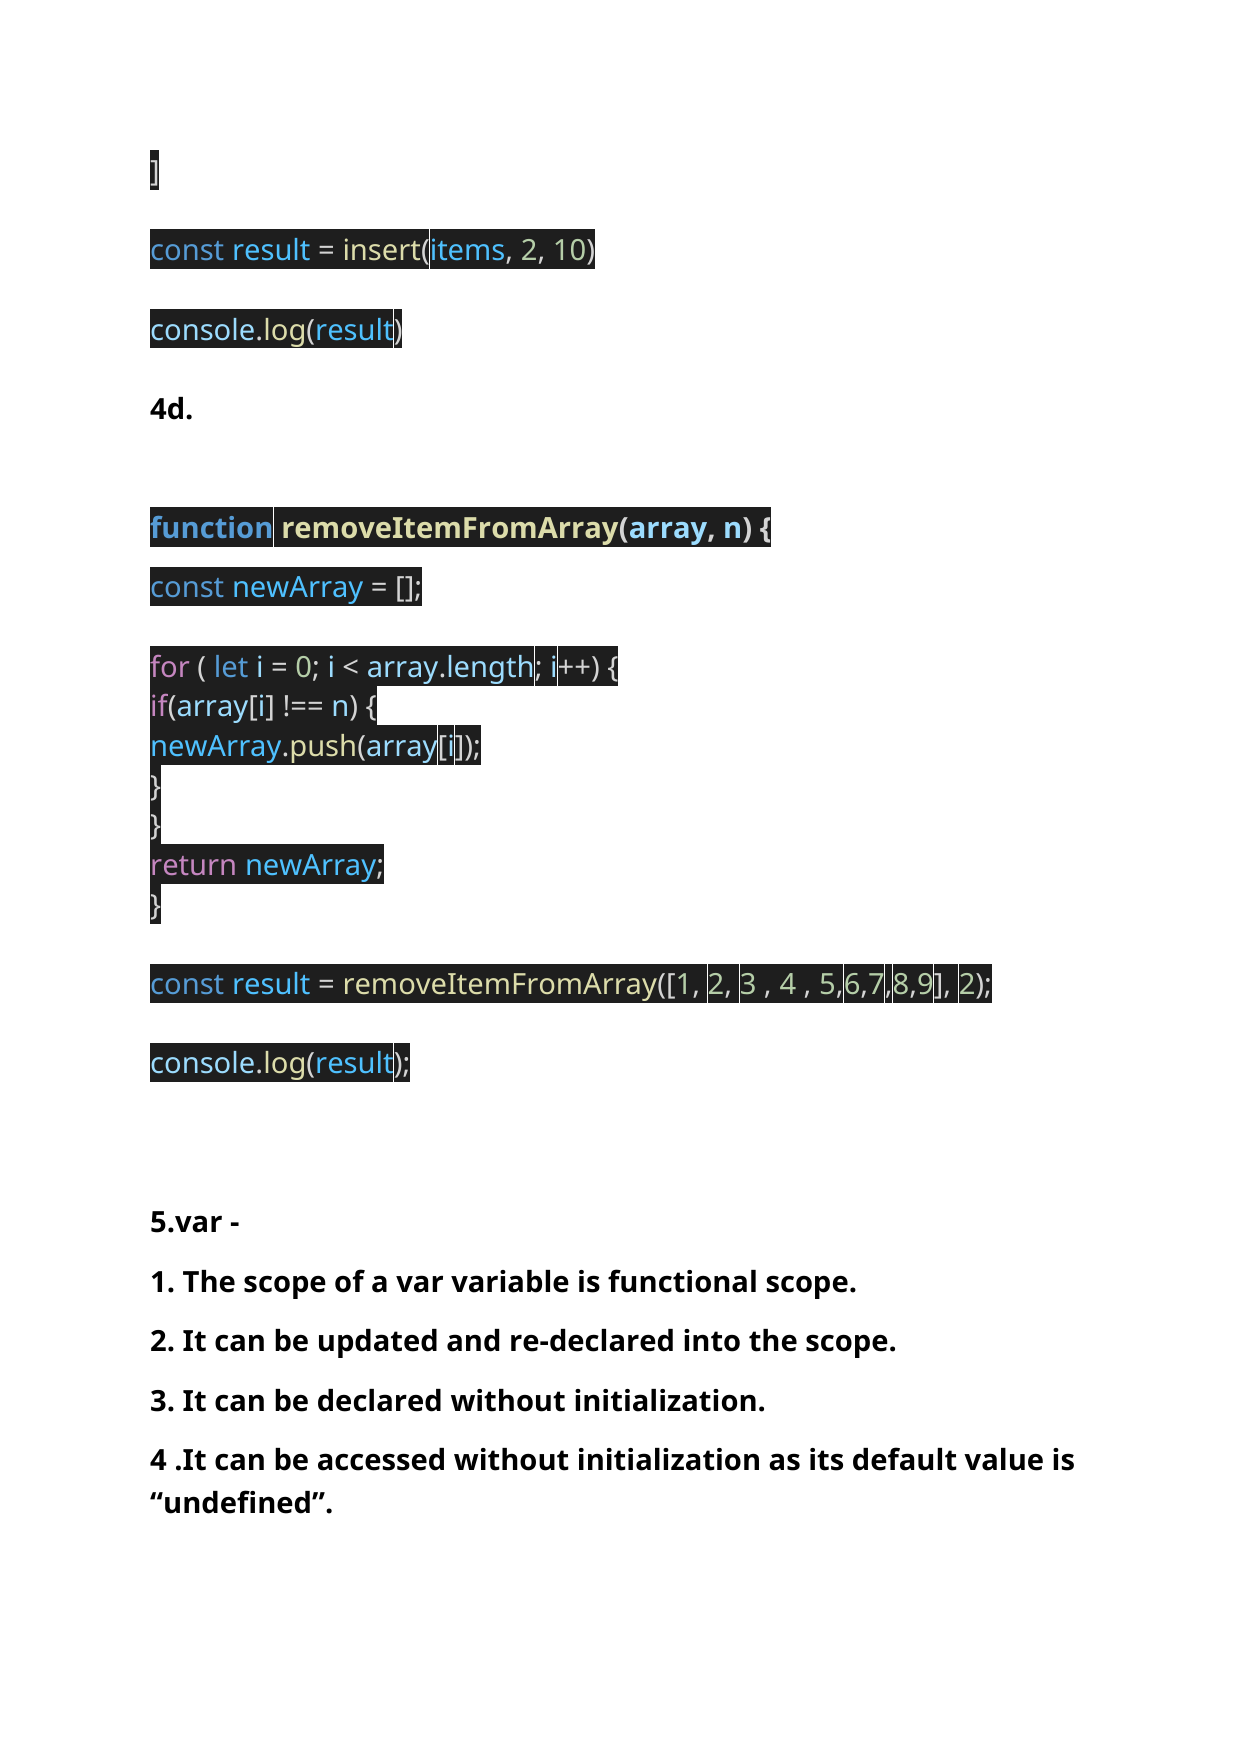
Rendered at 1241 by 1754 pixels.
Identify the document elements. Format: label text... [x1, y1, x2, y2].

text 3. It can be declared without initialization. [150, 1380, 1090, 1419]
text 2. It can be updated and re-declared into the scope. [150, 1320, 1090, 1360]
text 4 .It can be accessed without initialization as its default value is “undefined”. [150, 1439, 1090, 1522]
text 4d. [150, 388, 1090, 428]
text if(array[i] !== n) { [150, 686, 1090, 725]
text console.log(result); [150, 1043, 1090, 1082]
text ] [150, 150, 1090, 190]
text newArray.push(array[i]); [150, 725, 1090, 765]
text } [150, 805, 1090, 844]
text 1. The scope of a var variable is functional scope. [150, 1261, 1090, 1301]
text for ( let i = 0; i < array.length; i++) { [150, 646, 1090, 686]
text 5.var - [150, 1201, 1090, 1241]
text return newArray; [150, 844, 1090, 884]
text const newArray = []; [150, 567, 1090, 606]
text } [150, 884, 1090, 924]
text const result = insert(items, 2, 10) [150, 229, 1090, 269]
text } [150, 765, 1090, 805]
text const result = removeItemFromArray([1, 2, 3 , 4 , 5,6,7,8,9], 2); [150, 963, 1090, 1003]
text console.log(result) [150, 309, 1090, 348]
text function removeItemFromArray(array, n) { [150, 507, 1090, 547]
